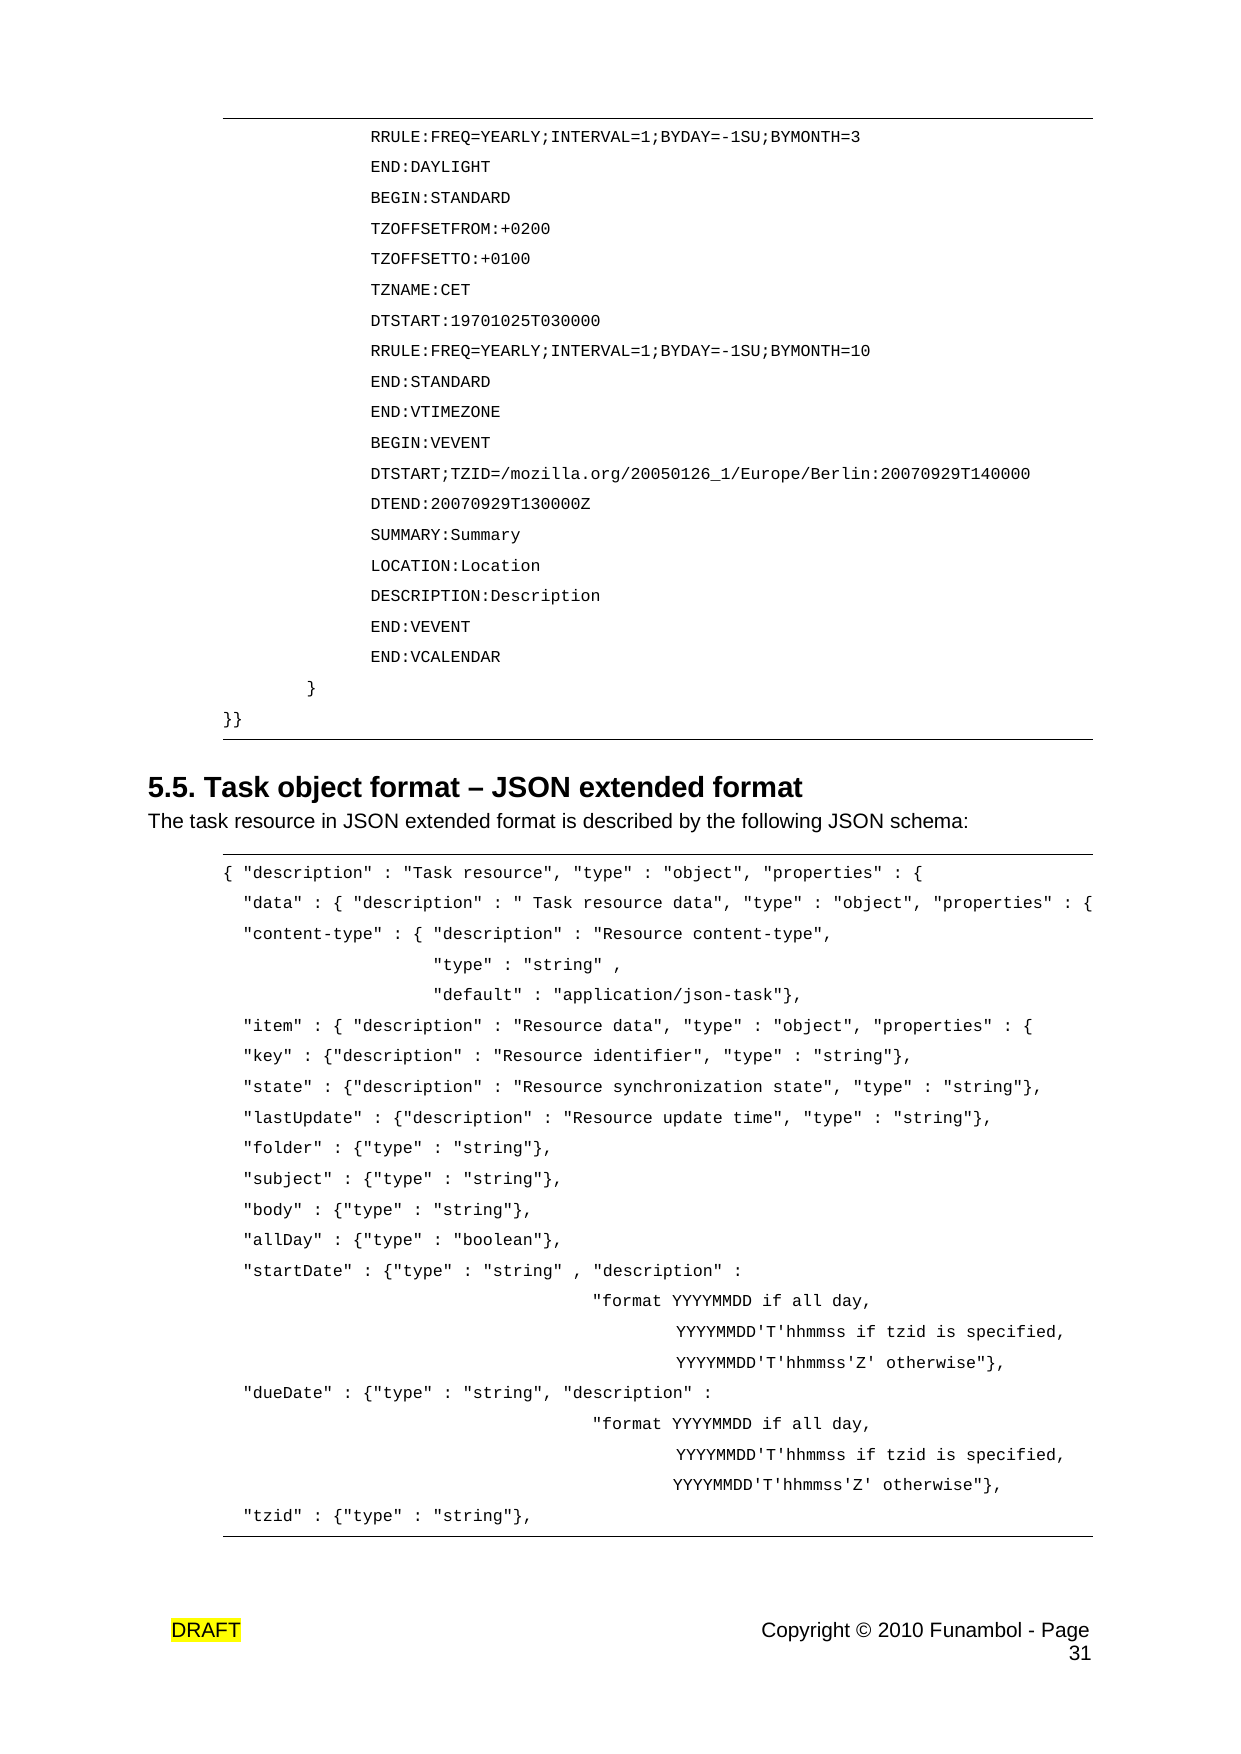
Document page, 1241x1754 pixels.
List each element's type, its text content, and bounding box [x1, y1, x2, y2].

text "startDate" : {"type" : "string" , "description" : [223, 1252, 1093, 1281]
text { "description" : "Task resource", "type" : "object", "properties" : { [223, 855, 1093, 883]
text YYYYMMDD'T'hhmmss if tzid is specified, [223, 1436, 1093, 1465]
text END:DAYLIGHT [223, 149, 1093, 178]
text } [223, 669, 1093, 698]
text BEGIN:VEVENT [223, 424, 1093, 453]
text YYYYMMDD'T'hhmmss if tzid is specified, [223, 1313, 1093, 1342]
text DTEND:20070929T130000Z [223, 486, 1093, 515]
text END:VCALENDAR [223, 639, 1093, 668]
text The task resource in JSON extended format is described by the following JSON schema: [148, 809, 1093, 833]
text YYYYMMDD'T'hhmmss'Z' otherwise"}, [223, 1466, 1093, 1496]
subtitle Task object format – JSON extended format [148, 771, 1093, 803]
text "lastUpdate" : {"description" : "Resource update time", "type" : "string"}, [223, 1099, 1093, 1128]
text RRULE:FREQ=YEARLY;INTERVAL=1;BYDAY=-1SU;BYMONTH=3 [223, 119, 1093, 147]
text "format YYYYMMDD if all day, [223, 1405, 1093, 1434]
text LOCATION:Location [223, 547, 1093, 576]
text TZNAME:CET [223, 271, 1093, 300]
text BEGIN:STANDARD [223, 179, 1093, 208]
text "item" : { "description" : "Resource data", "type" : "object", "properties" : { [223, 1007, 1093, 1036]
text "dueDate" : {"type" : "string", "description" : [223, 1374, 1093, 1404]
text YYYYMMDD'T'hhmmss'Z' otherwise"}, [223, 1344, 1093, 1373]
text TZOFFSETTO:+0100 [223, 241, 1093, 270]
text END:VEVENT [223, 608, 1093, 637]
text "data" : { "description" : " Task resource data", "type" : "object", "properties" : { [223, 884, 1093, 914]
text "format YYYYMMDD if all day, [223, 1283, 1093, 1312]
text "tzid" : {"type" : "string"}, [223, 1497, 1093, 1536]
text DTSTART:19701025T030000 [223, 302, 1093, 331]
text "subject" : {"type" : "string"}, [223, 1160, 1093, 1189]
text "type" : "string" , [223, 946, 1093, 975]
text "folder" : {"type" : "string"}, [223, 1129, 1093, 1159]
text "allDay" : {"type" : "boolean"}, [223, 1221, 1093, 1251]
list }} [223, 700, 1093, 739]
text TZOFFSETFROM:+0200 [223, 210, 1093, 239]
text "content-type" : { "description" : "Resource content-type", [223, 915, 1093, 944]
text DTSTART;TZID=/mozilla.org/20050126_1/Europe/Berlin:20070929T140000 [223, 455, 1093, 484]
text RRULE:FREQ=YEARLY;INTERVAL=1;BYDAY=-1SU;BYMONTH=10 [223, 332, 1093, 362]
text SUMMARY:Summary [223, 516, 1093, 545]
text "body" : {"type" : "string"}, [223, 1191, 1093, 1220]
text "default" : "application/json-task"}, [223, 976, 1093, 1006]
text END:STANDARD [223, 363, 1093, 392]
text DESCRIPTION:Description [223, 577, 1093, 607]
text "key" : {"description" : "Resource identifier", "type" : "string"}, [223, 1038, 1093, 1067]
text END:VTIMEZONE [223, 394, 1093, 423]
text "state" : {"description" : "Resource synchronization state", "type" : "string"}, [223, 1068, 1093, 1097]
